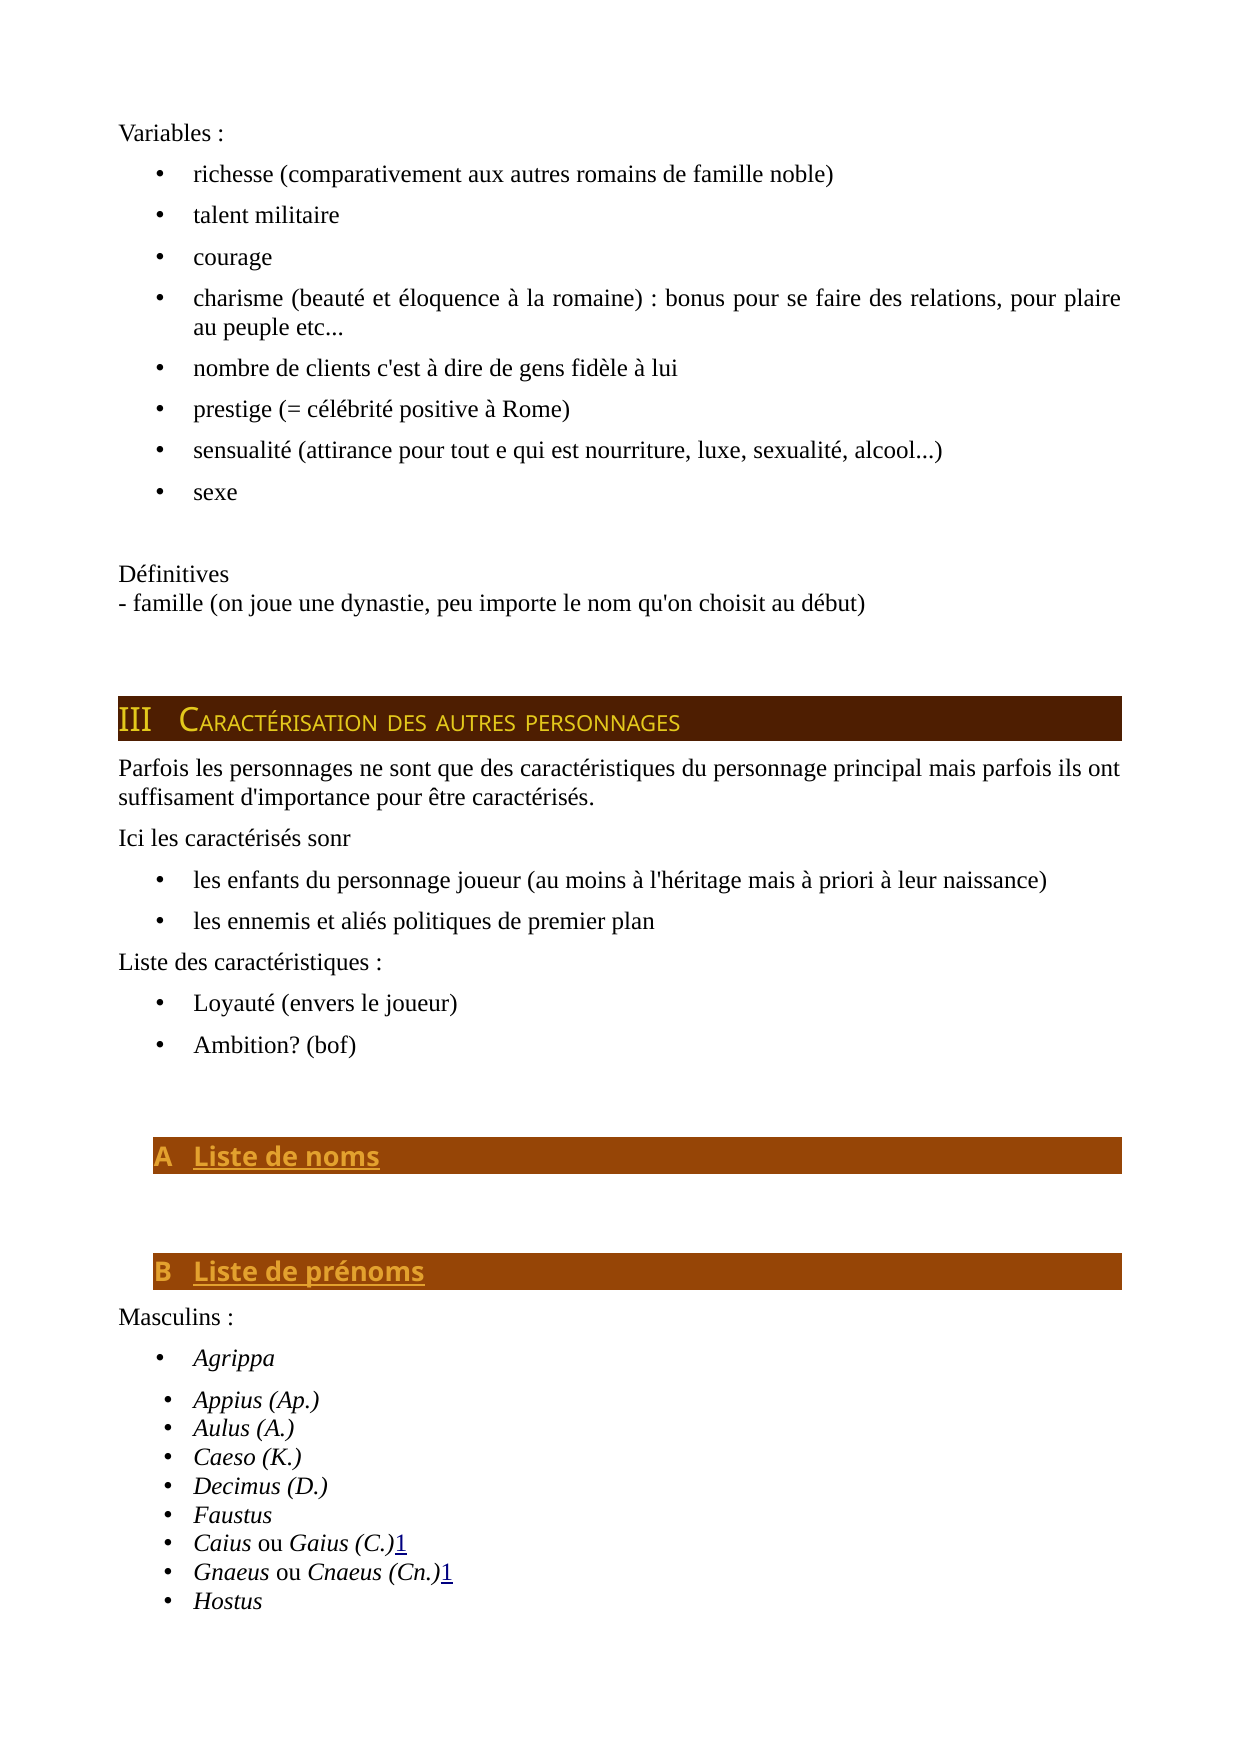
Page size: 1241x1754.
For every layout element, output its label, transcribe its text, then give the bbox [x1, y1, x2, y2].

subtitle Caractérisation des autres personnages [118, 696, 1122, 741]
list charisme (beauté et éloquence à la romaine) : bonus pour se faire des relations, pour plaire au peuple etc... [156, 283, 1122, 341]
text Liste des caractéristiques : [118, 947, 1122, 976]
list Hostus [164, 1586, 1122, 1615]
list les ennemis et aliés politiques de premier plan [156, 906, 1122, 935]
list Ambition? (bof) [156, 1030, 1122, 1058]
text Variables : [118, 118, 1122, 147]
text Ici les caractérisés sonr [118, 823, 1122, 852]
subtitle Liste de prénoms [153, 1253, 1122, 1290]
list Gnaeus ou Cnaeus (Cn.)1 [164, 1557, 1122, 1586]
list les enfants du personnage joueur (au moins à l'héritage mais à priori à leur naissance) [156, 865, 1122, 893]
text Masculins : [118, 1302, 1122, 1331]
list Agrippa [156, 1343, 1122, 1372]
text Définitives [118, 559, 1122, 588]
list Aulus (A.) [164, 1413, 1122, 1442]
list talent militaire [156, 201, 1122, 229]
list Loyauté (envers le joueur) [156, 988, 1122, 1017]
list nombre de clients c'est à dire de gens fidèle à lui [156, 353, 1122, 382]
list sexe [156, 477, 1122, 506]
subtitle Liste de noms [153, 1137, 1122, 1174]
list richesse (comparativement aux autres romains de famille noble) [156, 159, 1122, 188]
list courage [156, 242, 1122, 271]
list Caius ou Gaius (C.)1 [164, 1528, 1122, 1557]
text - famille (on joue une dynastie, peu importe le nom qu'on choisit au début) [118, 588, 1122, 617]
list Appius (Ap.) [164, 1385, 1122, 1413]
list prestige (= célébrité positive à Rome) [156, 394, 1122, 423]
list Decimus (D.) [164, 1471, 1122, 1500]
list sensualité (attirance pour tout e qui est nourriture, luxe, sexualité, alcool...) [156, 436, 1122, 464]
text Parfois les personnages ne sont que des caractéristiques du personnage principal mais parfois ils ont suffisament d'importance pour être caractérisés. [118, 753, 1122, 811]
list Faustus [164, 1500, 1122, 1528]
list Caeso (K.) [164, 1442, 1122, 1471]
